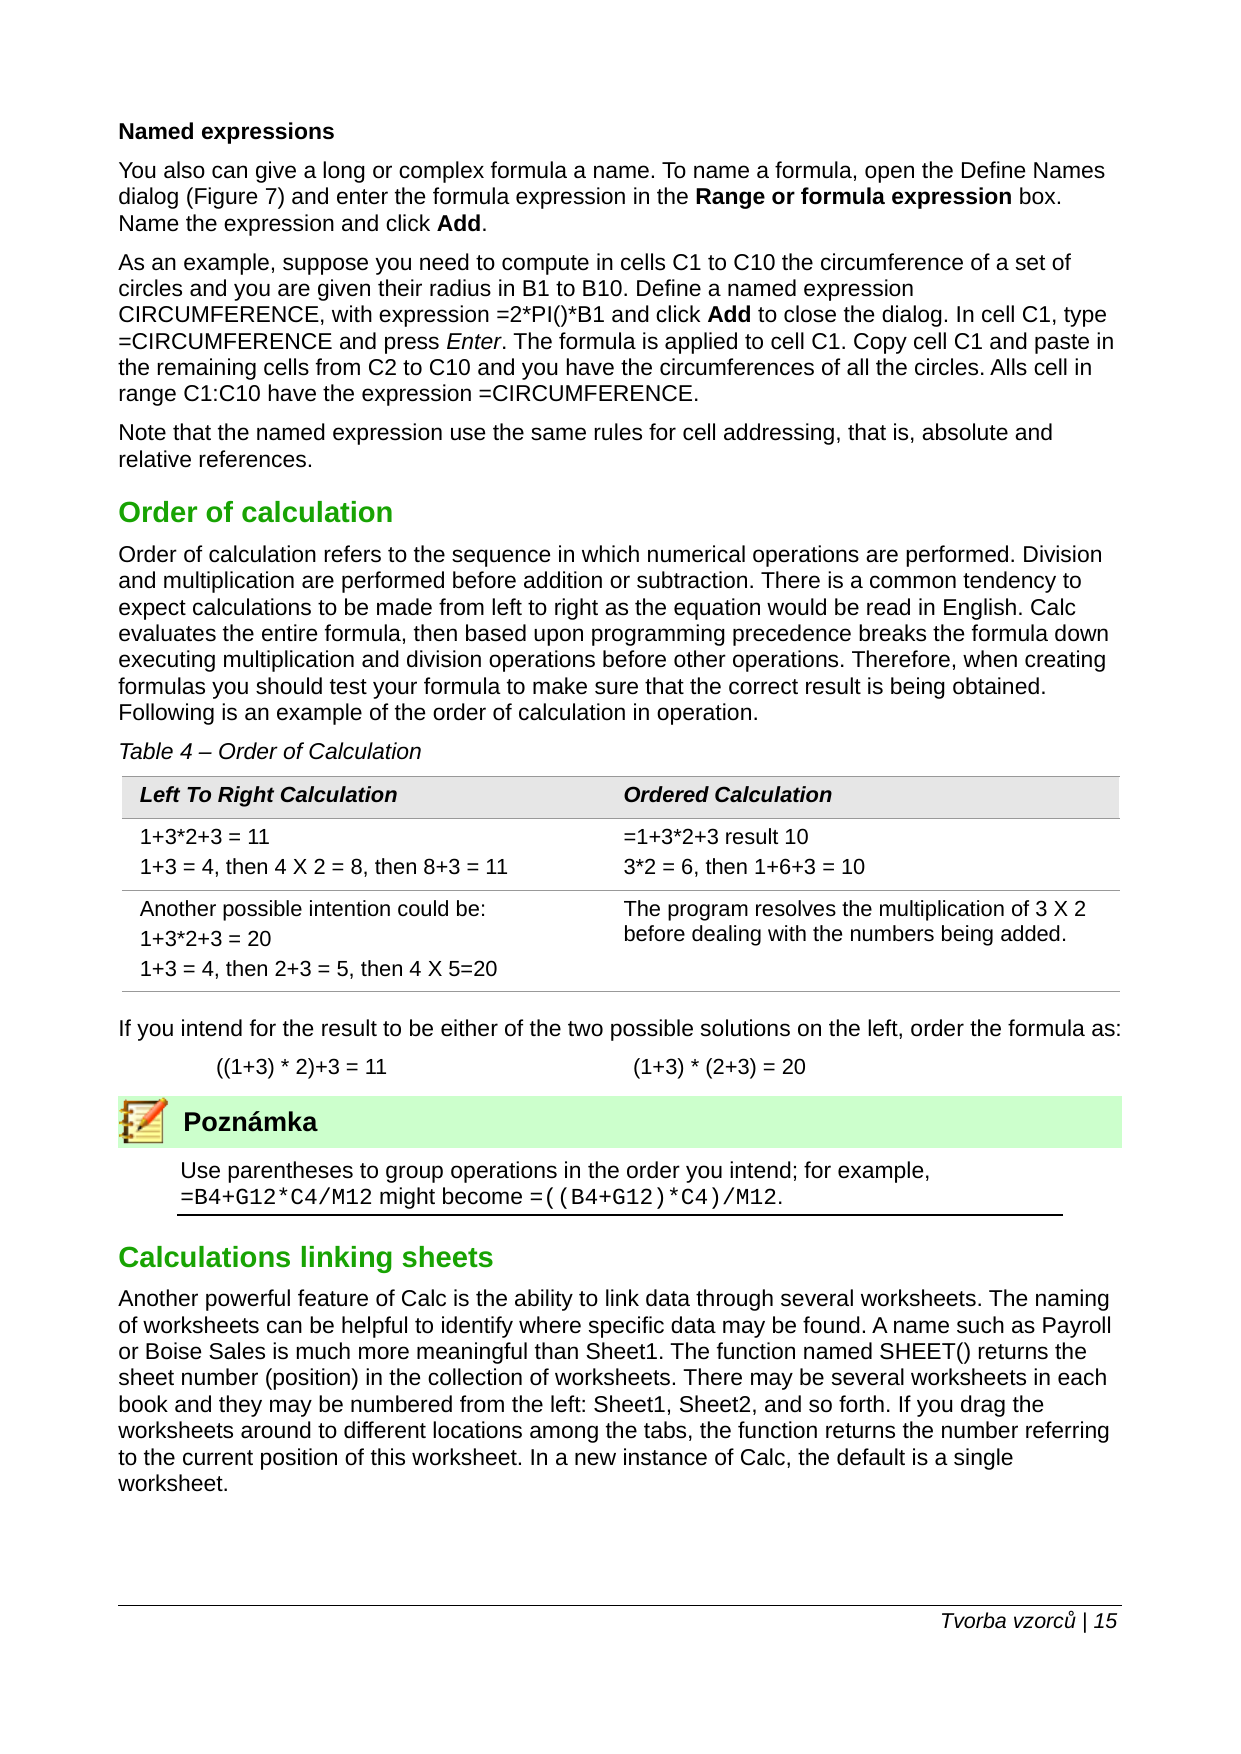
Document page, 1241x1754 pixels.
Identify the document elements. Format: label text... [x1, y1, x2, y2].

text Named expressions [118, 118, 1122, 144]
text Note that the named expression use the same rules for cell addressing, that is, absolute and relative references. [118, 419, 1122, 472]
text As an example, suppose you need to compute in cells C1 to C10 the circumference of a set of circles and you are given their radius in B1 to B10. Define a named expression CIRCUMFERENCE, with expression =2*PI()*B1 and click Add to close the dialog. In cell C1, type =CIRCUMFERENCE and press Enter. The formula is applied to cell C1. Copy cell C1 and paste in the remaining cells from C2 to C10 and you have the circumferences of all the circles. Alls cell in range C1:C10 have the expression =CIRCUMFERENCE. [118, 248, 1122, 407]
text Another powerful feature of Calc is the ability to link data through several worksheets. The naming of worksheets can be helpful to identify where specific data may be found. A name such as Payroll or Boise Sales is much more meaningful than Sheet1. The function named SHEET() returns the sheet number (position) in the collection of worksheets. There may be several worksheets in each book and they may be numbered from the left: Sheet1, Sheet2, and so forth. If you drag the worksheets around to different locations among the tabs, the function returns the number referring to the current position of this worksheet. In a new instance of Calc, the default is a single worksheet. [118, 1285, 1122, 1496]
subtitle Poznámka [118, 1096, 1122, 1148]
text Table 4 – Order of Calculation [118, 738, 1122, 764]
subtitle Order of calculation [118, 496, 1122, 529]
text You also can give a long or complex formula a name. To name a formula, open the Define Names dialog (Figure 7) and enter the formula expression in the Range or formula expression box. Name the expression and click Add. [118, 157, 1122, 236]
table_header (1+3) * (2+3) = 20 [621, 1054, 988, 1084]
table_cell =1+3*2+3 result 10 3*2 = 6, then 1+6+3 = 10 [606, 819, 1119, 889]
text Order of calculation refers to the sequence in which numerical operations are performed. Division and multiplication are performed before addition or subtraction. There is a common tendency to expect calculations to be made from left to right as the equation would be read in English. Calc evaluates the entire formula, then based upon programming precedence breaks the formula down executing multiplication and division operations before other operations. Therefore, when creating formulas you should test your formula to make sure that the correct result is being obtained. Following is an example of the order of calculation in operation. [118, 541, 1122, 725]
text Use parentheses to group operations in the order you intend; for example, =B4+G12*C4/M12 might become =((B4+G12)*C4)/M12. [177, 1153, 1063, 1214]
table_header Ordered Calculation [606, 777, 1119, 818]
subtitle Calculations linking sheets [118, 1240, 1122, 1273]
text If you intend for the result to be either of the two possible solutions on the left, order the formula as: [118, 1015, 1122, 1041]
table_header ((1+3) * 2)+3 = 11 [204, 1054, 621, 1084]
table_cell 1+3*2+3 = 11 1+3 = 4, then 4 X 2 = 8, then 8+3 = 11 [122, 819, 606, 889]
table_cell Another possible intention could be: 1+3*2+3 = 20 1+3 = 4, then 2+3 = 5, then 4 X 5=20 [122, 891, 606, 991]
picture [119, 1096, 170, 1147]
table_header Left To Right Calculation [122, 777, 606, 818]
table_cell The program resolves the multiplication of 3 X 2 before dealing with the numbers being added. [606, 891, 1119, 991]
